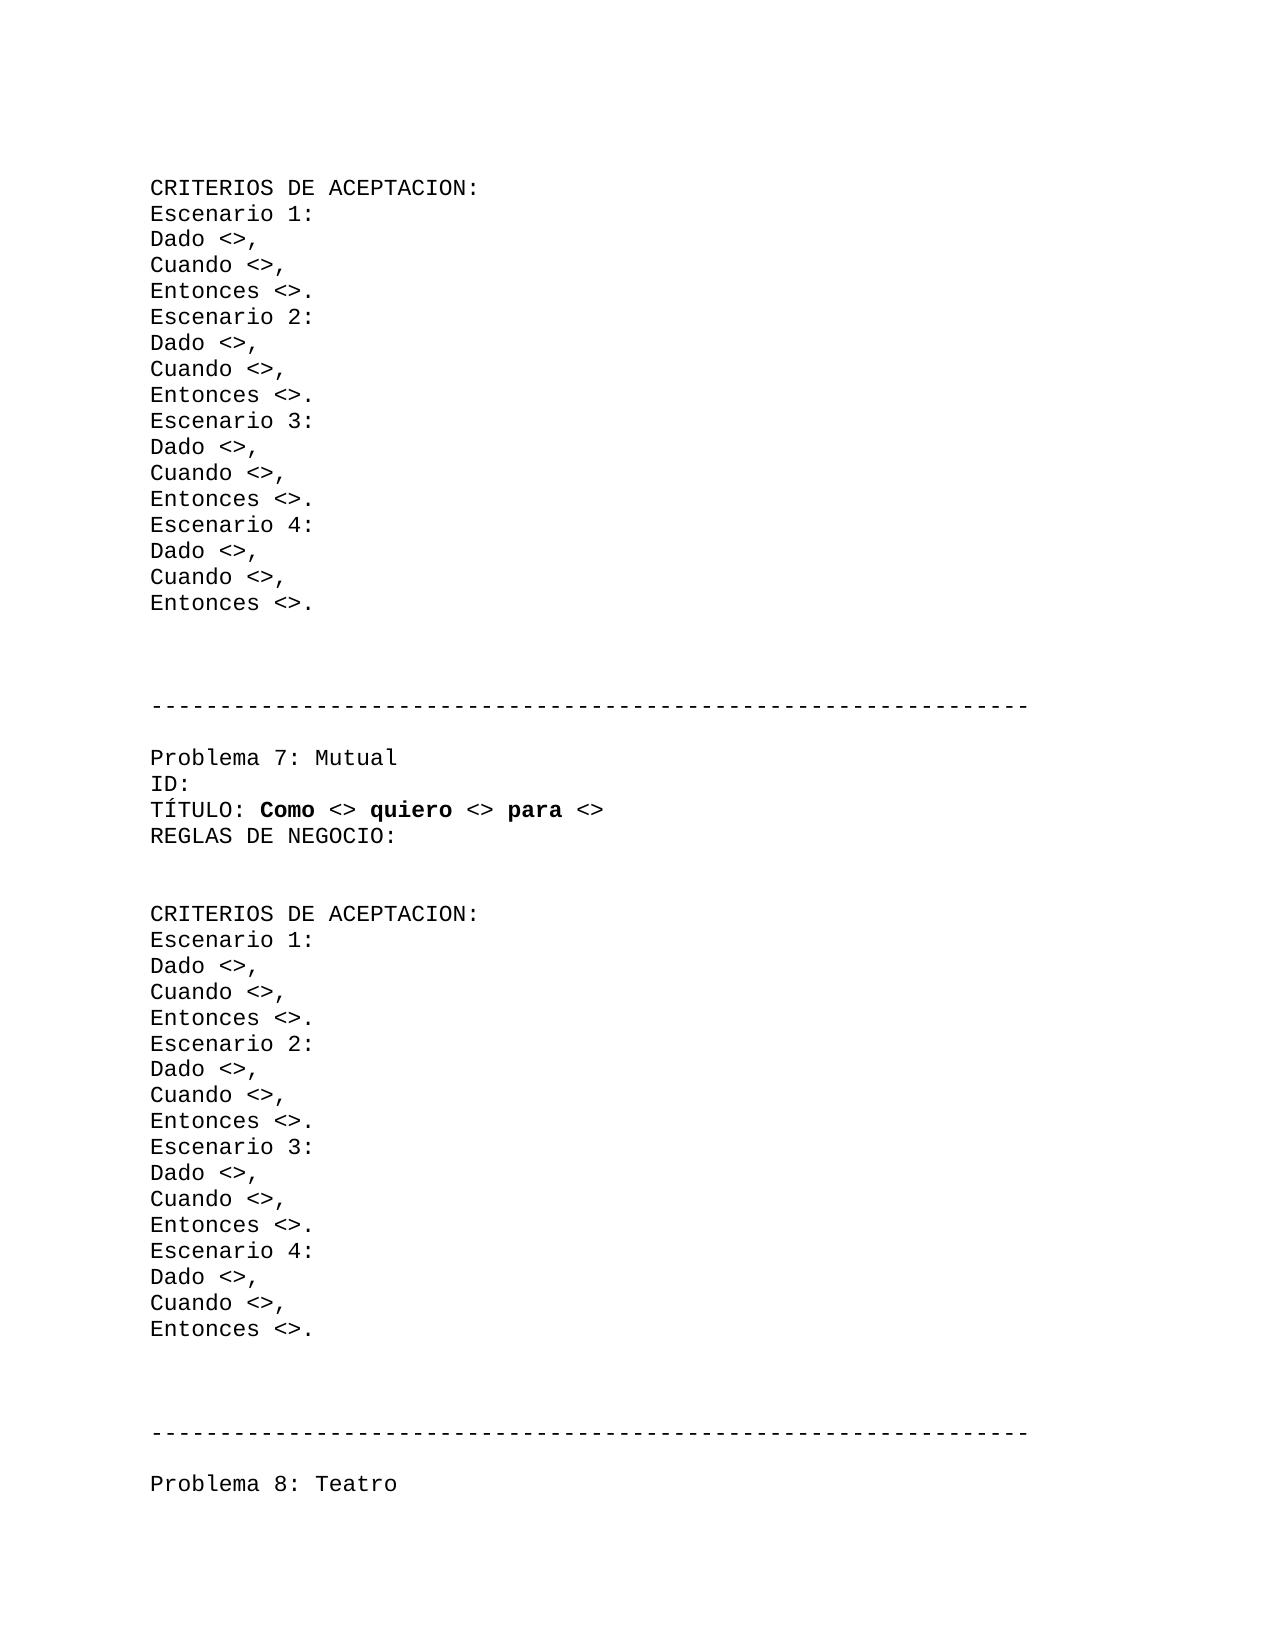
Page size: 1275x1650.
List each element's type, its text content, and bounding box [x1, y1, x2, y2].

text Dado <>, [150, 228, 1125, 254]
text Escenario 1: [150, 202, 1125, 228]
text Escenario 3: [150, 1136, 1125, 1162]
text Cuando <>, [150, 980, 1125, 1006]
text Cuando <>, [150, 1187, 1125, 1213]
text Dado <>, [150, 954, 1125, 980]
text Entonces <>. [150, 1006, 1125, 1032]
text CRITERIOS DE ACEPTACION: [150, 902, 1125, 928]
text Entonces <>. [150, 1213, 1125, 1239]
text Problema 8: Teatro [150, 1473, 1125, 1499]
text Dado <>, [150, 332, 1125, 357]
text Escenario 1: [150, 928, 1125, 954]
text REGLAS DE NEGOCIO: [150, 824, 1125, 850]
text Dado <>, [150, 1162, 1125, 1187]
text Entonces <>. [150, 280, 1125, 306]
text Dado <>, [150, 539, 1125, 565]
text Cuando <>, [150, 461, 1125, 487]
text Cuando <>, [150, 254, 1125, 280]
text Cuando <>, [150, 357, 1125, 383]
text CRITERIOS DE ACEPTACION: [150, 176, 1125, 202]
text Dado <>, [150, 435, 1125, 461]
text Escenario 2: [150, 1032, 1125, 1058]
text Dado <>, [150, 1058, 1125, 1084]
text Escenario 4: [150, 1239, 1125, 1265]
text Entonces <>. [150, 591, 1125, 617]
text ---------------------------------------------------------------- [150, 1421, 1125, 1447]
text Escenario 4: [150, 513, 1125, 539]
text ID: [150, 772, 1125, 798]
text Entonces <>. [150, 487, 1125, 513]
text Entonces <>. [150, 383, 1125, 409]
text Escenario 2: [150, 306, 1125, 332]
text TÍTULO: Como <> quiero <> para <> [150, 798, 1125, 824]
text Problema 7: Mutual [150, 747, 1125, 772]
text Dado <>, [150, 1265, 1125, 1291]
text Entonces <>. [150, 1317, 1125, 1343]
text Cuando <>, [150, 1084, 1125, 1110]
text Cuando <>, [150, 1291, 1125, 1317]
text Cuando <>, [150, 565, 1125, 591]
text Entonces <>. [150, 1110, 1125, 1136]
text Escenario 3: [150, 409, 1125, 435]
text ---------------------------------------------------------------- [150, 695, 1125, 721]
